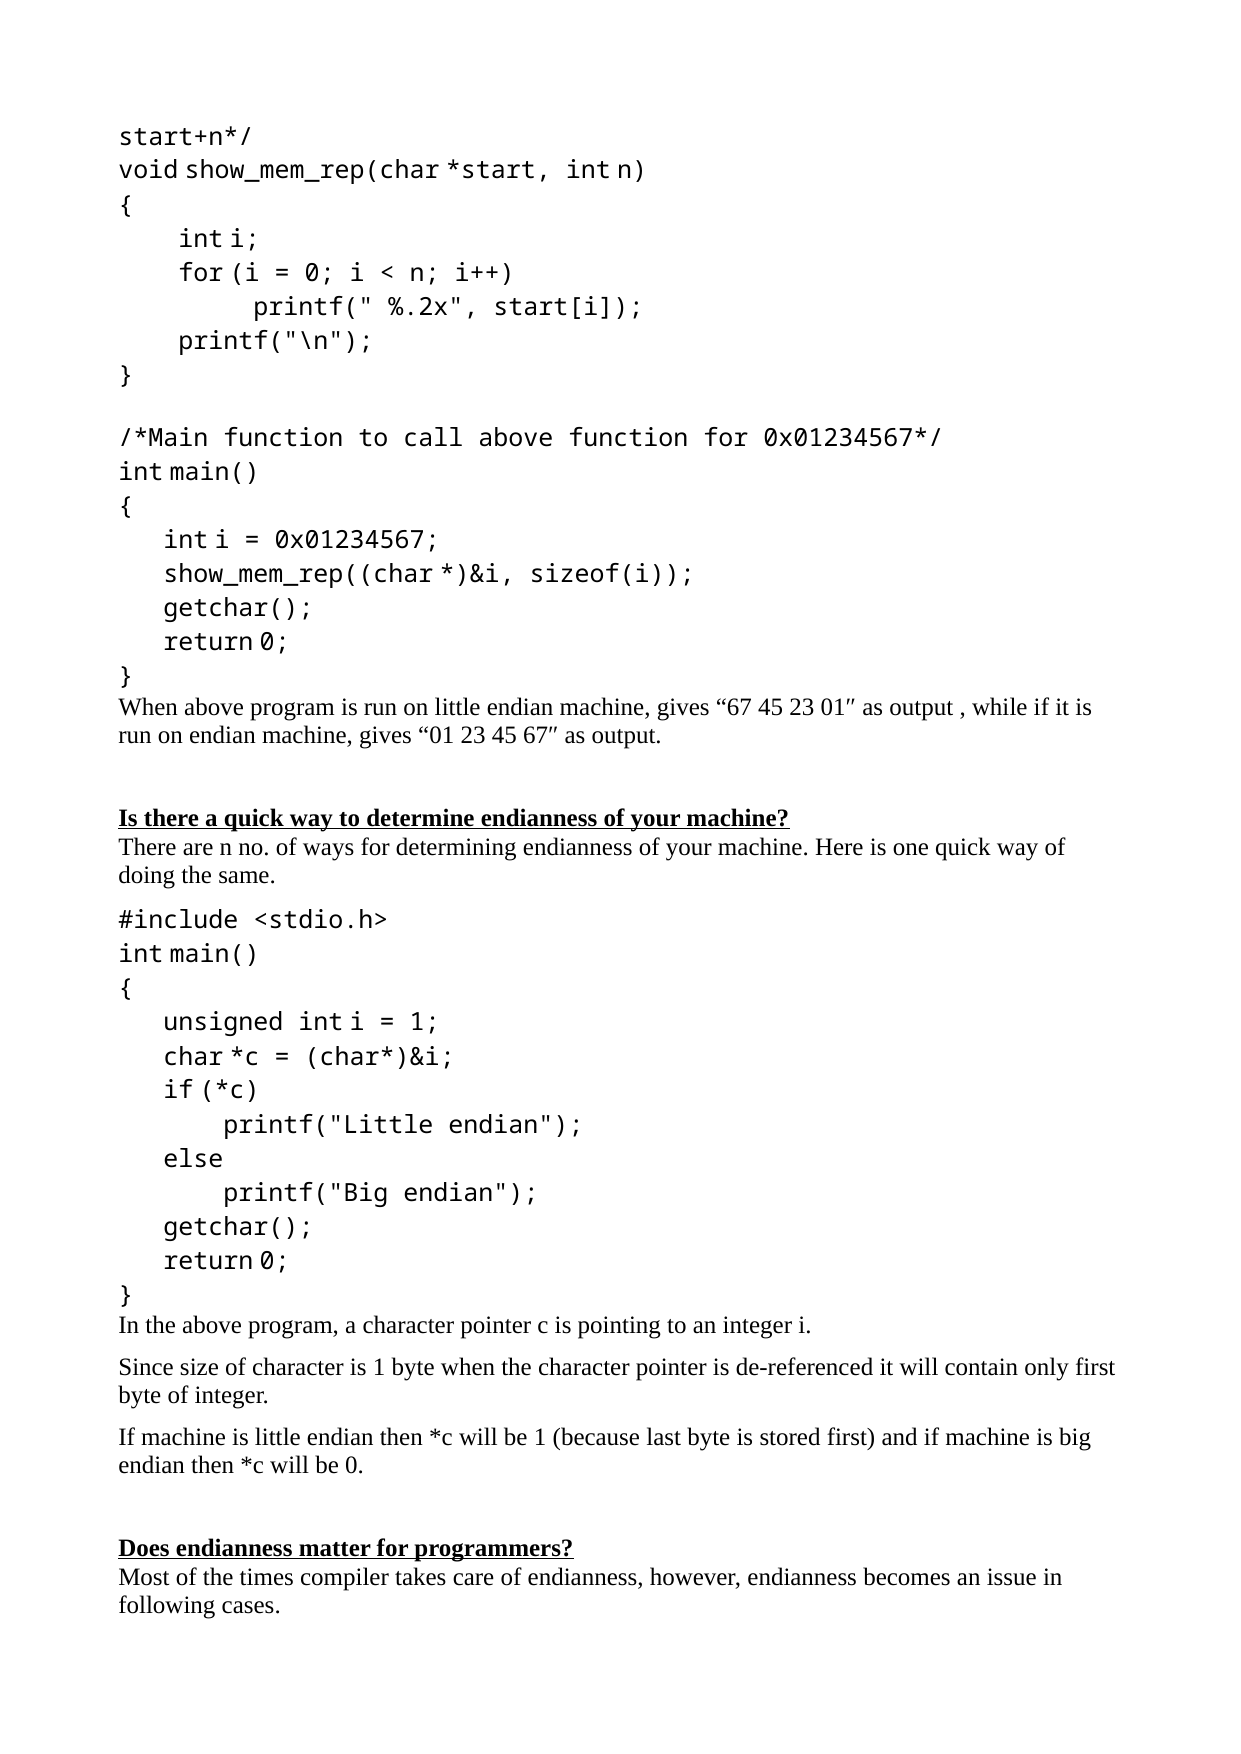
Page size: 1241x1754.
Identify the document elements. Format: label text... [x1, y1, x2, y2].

text If machine is little endian then *c will be 1 (because last byte is stored first) and if machine is big endian then *c will be 0. [118, 1422, 1122, 1479]
text Is there a quick way to determine endianness of your machine? There are n no. of ways for determining endianness of your machine. Here is one quick way of doing the same. [118, 803, 1122, 889]
table_header start+n*/ void show_mem_rep(char *start, int n) { int i; for (i = 0; i < n; i++) printf(" %.2x", start[i]); printf("\n"); } /*Main function to call above function for 0x01234567*/ int main() { int i = 0x01234567; show_mem_rep((char *)&i, sizeof(i)); getchar(); return 0; } [118, 118, 1122, 692]
text When above program is run on little endian machine, gives “67 45 23 01″ as output , while if it is run on endian machine, gives “01 23 45 67″ as output. [118, 692, 1122, 749]
text Does endianness matter for programmers? Most of the times compiler takes care of endianness, however, endianness becomes an issue in following cases. [118, 1533, 1122, 1619]
table_header #include <stdio.h> int main() { unsigned int i = 1; char *c = (char*)&i; if (*c) printf("Little endian"); else printf("Big endian"); getchar(); return 0; } [118, 902, 593, 1311]
text Since size of character is 1 byte when the character pointer is de-referenced it will contain only first byte of integer. [118, 1352, 1122, 1409]
text In the above program, a character pointer c is pointing to an integer i. [118, 1311, 1122, 1339]
